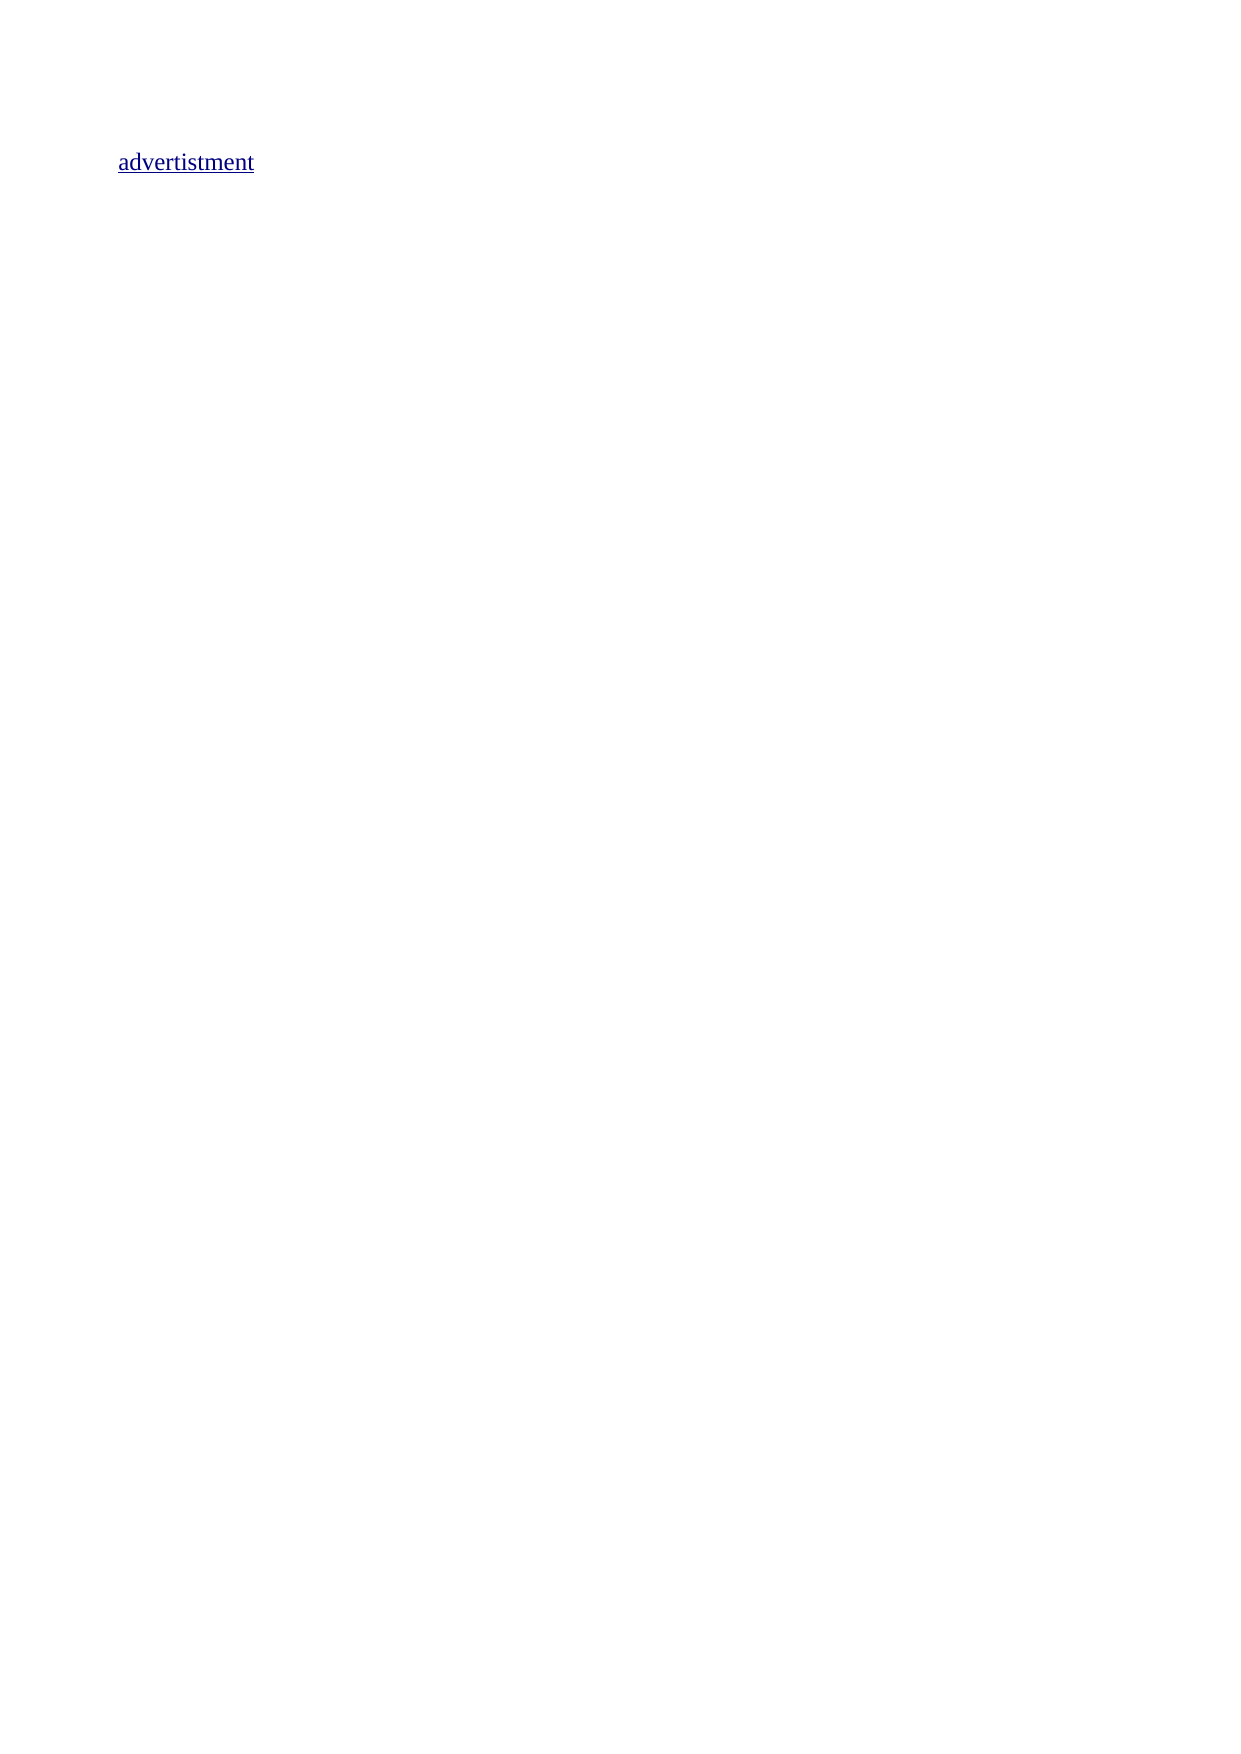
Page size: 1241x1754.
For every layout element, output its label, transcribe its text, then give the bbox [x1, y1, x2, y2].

text advertistment [118, 147, 1122, 176]
